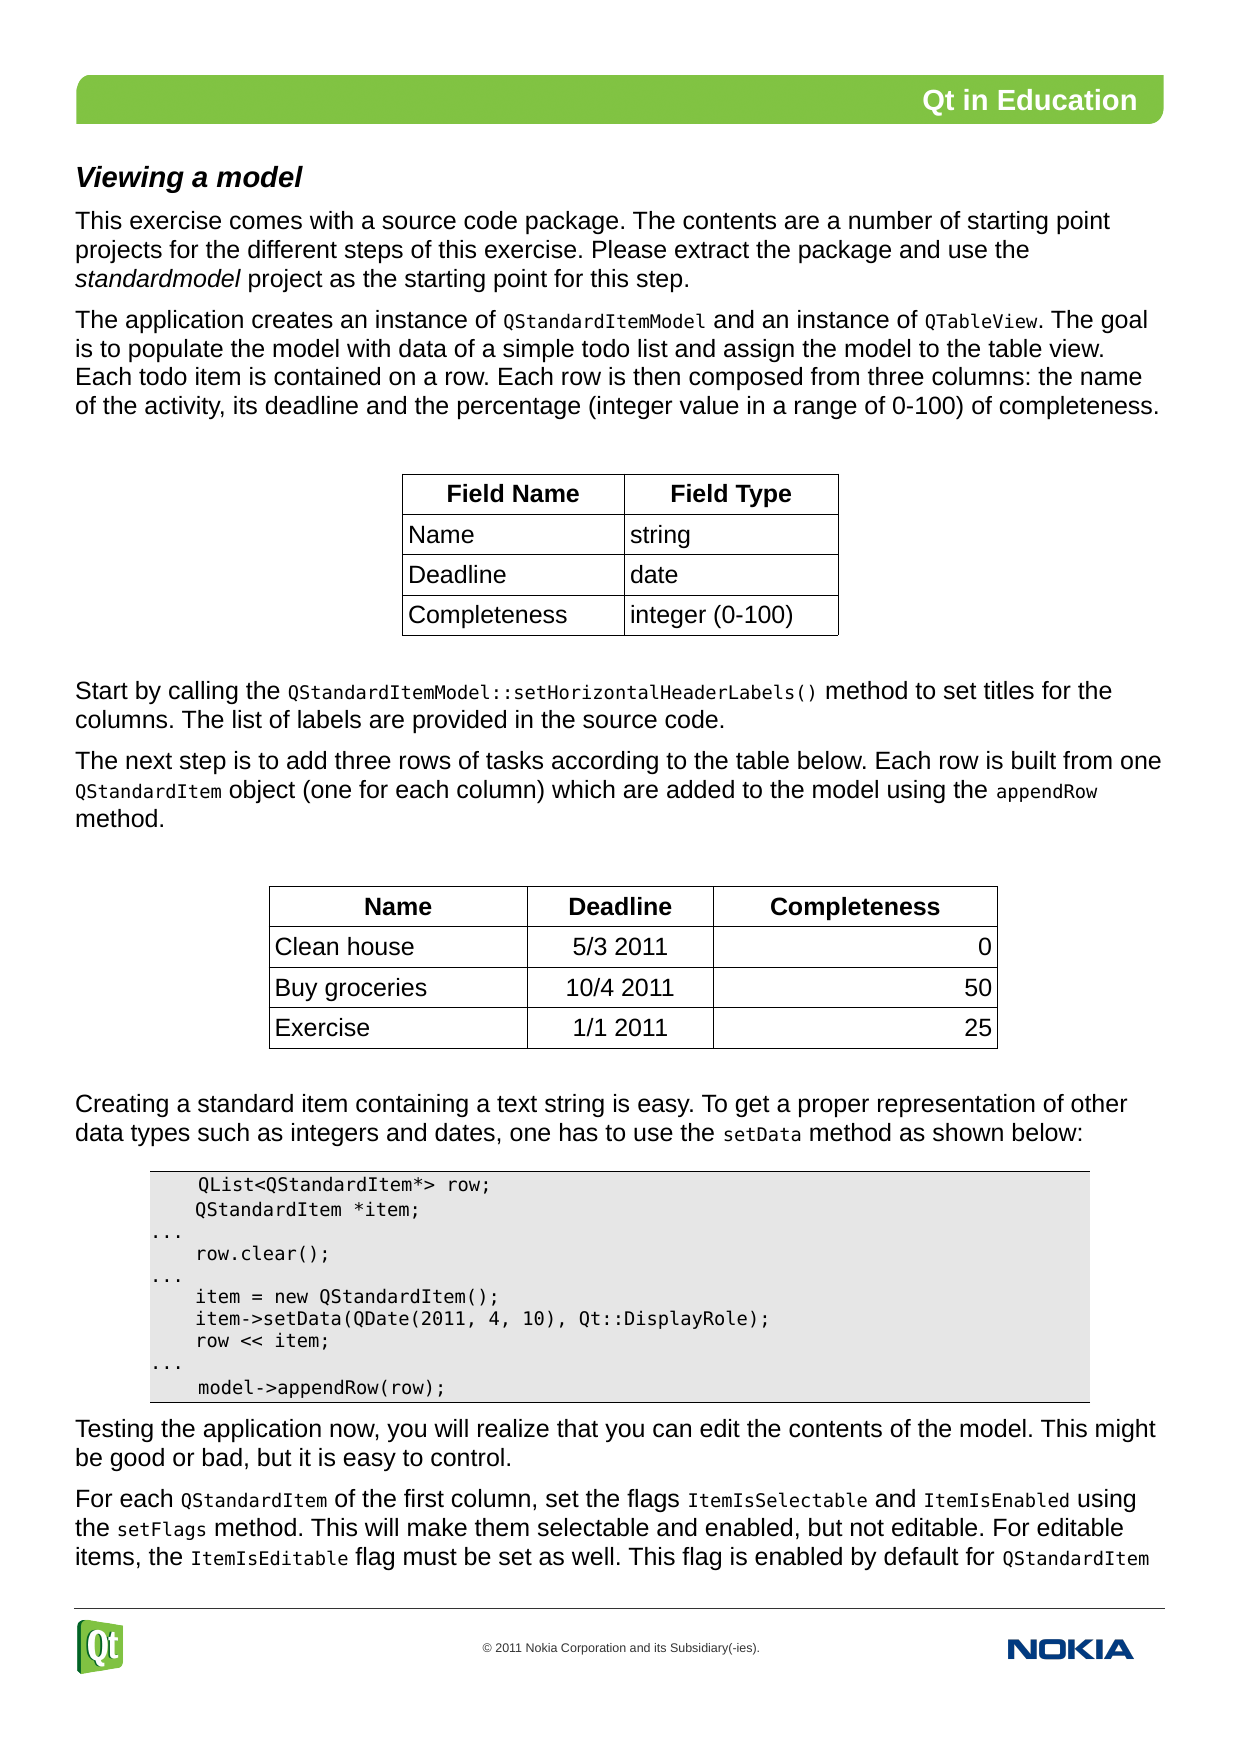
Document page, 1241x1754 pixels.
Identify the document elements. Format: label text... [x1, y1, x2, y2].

text item->setData(QDate(2011, 4, 10), Qt::DisplayRole); [150, 1308, 1090, 1330]
subtitle Viewing a model [75, 160, 1165, 193]
text QList<QStandardItem*> row; [150, 1172, 1090, 1199]
table_cell Clean house [270, 927, 527, 967]
table_header Name [270, 887, 527, 926]
table_cell integer (0-100) [625, 596, 838, 635]
table_cell 50 [714, 968, 997, 1007]
text ... [150, 1352, 1090, 1374]
text row << item; [150, 1330, 1090, 1352]
table_header Completeness [714, 887, 997, 926]
text ... [150, 1264, 1090, 1286]
text For each QStandardItem of the first column, set the flags ItemIsSelectable and ItemIsEnabled using the setFlags method. This will make them selectable and enabled, but not editable. For editable items, the ItemIsEditable flag must be set as well. This flag is enabled by default for QStandardItem [75, 1484, 1165, 1570]
text The application creates an instance of QStandardItemModel and an instance of QTableView. The goal is to populate the model with data of a simple todo list and assign the model to the table view. Each todo item is contained on a row. Each row is then composed from three columns: the name of the activity, its deadline and the percentage (integer value in a range of 0-100) of completeness. [75, 305, 1165, 420]
text The next step is to add three rows of tasks according to the table below. Each row is built from one QStandardItem object (one for each column) which are added to the model using the appendRow method. [75, 746, 1165, 832]
picture [76, 75, 1164, 124]
table_cell Name [403, 515, 624, 554]
table_header Deadline [528, 887, 713, 926]
text Start by calling the QStandardItemModel::setHorizontalHeaderLabels() method to set titles for the columns. The list of labels are provided in the source code. [75, 676, 1165, 734]
picture [978, 1610, 1164, 1688]
table_cell 1/1 2011 [528, 1008, 713, 1047]
table_cell 5/3 2011 [528, 927, 713, 967]
picture [73, 1615, 127, 1679]
text Testing the application now, you will realize that you can edit the contents of the model. This might be good or bad, but it is easy to control. [75, 1414, 1165, 1472]
text This exercise comes with a source code package. The contents are a number of starting point projects for the different steps of this exercise. Please extract the package and use the standardmodel project as the starting point for this step. [75, 206, 1165, 292]
table_header Field Name [403, 475, 624, 514]
text ... [150, 1221, 1090, 1243]
table_cell Completeness [403, 596, 624, 635]
table_cell Buy groceries [270, 968, 527, 1007]
text QStandardItem *item; [150, 1199, 1090, 1221]
table_cell 10/4 2011 [528, 968, 713, 1007]
table_header Field Type [625, 475, 838, 514]
table_cell date [625, 555, 838, 594]
table_cell string [625, 515, 838, 554]
text item = new QStandardItem(); [150, 1286, 1090, 1308]
text Creating a standard item containing a text string is easy. To get a proper representation of other data types such as integers and dates, one has to use the setData method as shown below: [75, 1089, 1165, 1146]
table_cell 0 [714, 927, 997, 967]
table_cell Exercise [270, 1008, 527, 1047]
table_cell 25 [714, 1008, 997, 1047]
text model->appendRow(row); [150, 1374, 1090, 1402]
table_cell Deadline [403, 555, 624, 594]
text row.clear(); [150, 1243, 1090, 1264]
